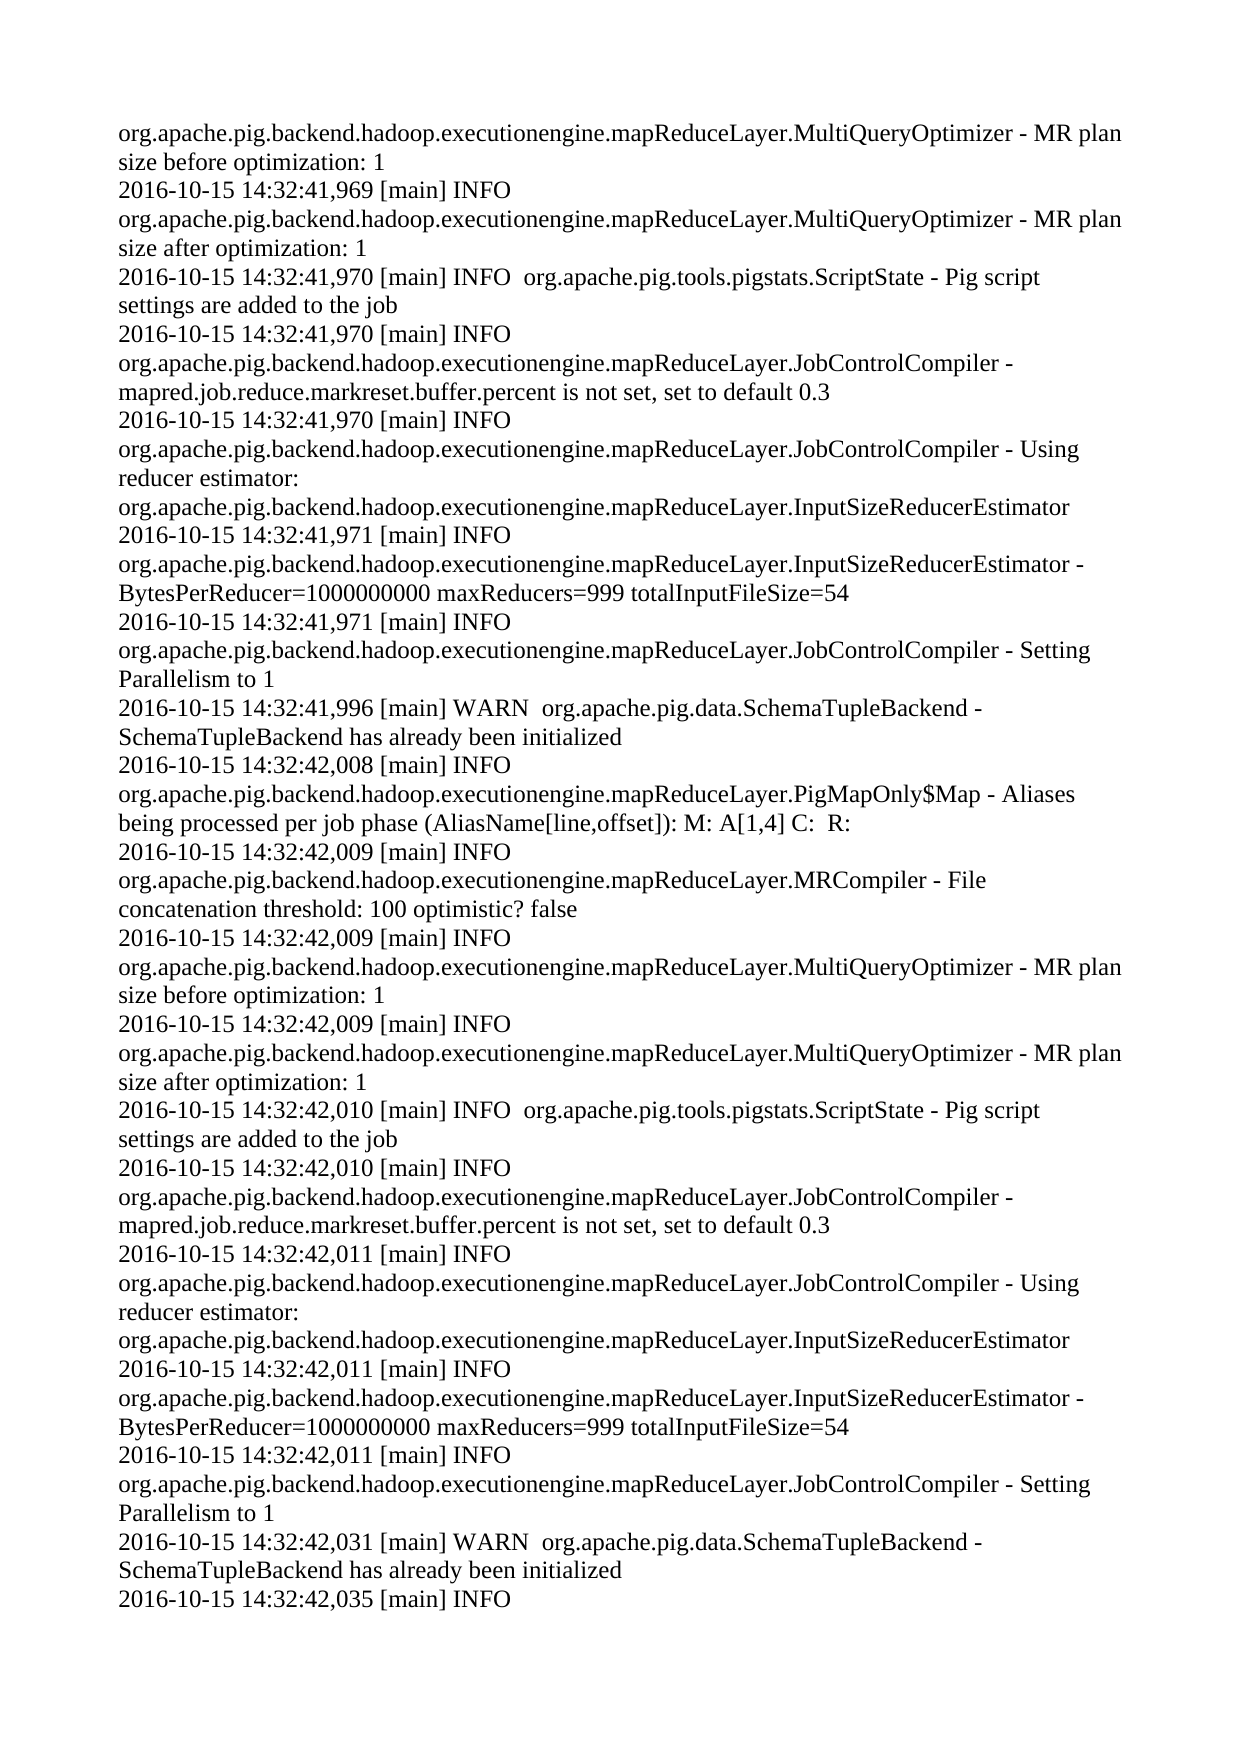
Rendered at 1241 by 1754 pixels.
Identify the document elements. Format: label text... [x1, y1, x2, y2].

text 2016-10-15 14:32:41,970 [main] INFO org.apache.pig.backend.hadoop.executionengine.mapReduceLayer.JobControlCompiler - mapred.job.reduce.markreset.buffer.percent is not set, set to default 0.3 [118, 319, 1122, 406]
text 2016-10-15 14:32:42,009 [main] INFO org.apache.pig.backend.hadoop.executionengine.mapReduceLayer.MultiQueryOptimizer - MR plan size before optimization: 1 [118, 923, 1122, 1009]
text 2016-10-15 14:32:42,011 [main] INFO org.apache.pig.backend.hadoop.executionengine.mapReduceLayer.InputSizeReducerEstimator - BytesPerReducer=1000000000 maxReducers=999 totalInputFileSize=54 [118, 1354, 1122, 1441]
text 2016-10-15 14:32:42,009 [main] INFO org.apache.pig.backend.hadoop.executionengine.mapReduceLayer.MultiQueryOptimizer - MR plan size after optimization: 1 [118, 1009, 1122, 1096]
text 2016-10-15 14:32:42,010 [main] INFO org.apache.pig.tools.pigstats.ScriptState - Pig script settings are added to the job [118, 1096, 1122, 1153]
text 2016-10-15 14:32:42,010 [main] INFO org.apache.pig.backend.hadoop.executionengine.mapReduceLayer.JobControlCompiler - mapred.job.reduce.markreset.buffer.percent is not set, set to default 0.3 [118, 1153, 1122, 1239]
text 2016-10-15 14:32:41,970 [main] INFO org.apache.pig.backend.hadoop.executionengine.mapReduceLayer.JobControlCompiler - Using reducer estimator: org.apache.pig.backend.hadoop.executionengine.mapReduceLayer.InputSizeReducerEstimator [118, 406, 1122, 521]
text 2016-10-15 14:32:41,996 [main] WARN org.apache.pig.data.SchemaTupleBackend - SchemaTupleBackend has already been initialized [118, 693, 1122, 751]
text 2016-10-15 14:32:41,971 [main] INFO org.apache.pig.backend.hadoop.executionengine.mapReduceLayer.JobControlCompiler - Setting Parallelism to 1 [118, 607, 1122, 693]
text 2016-10-15 14:32:42,031 [main] WARN org.apache.pig.data.SchemaTupleBackend - SchemaTupleBackend has already been initialized [118, 1527, 1122, 1584]
text 2016-10-15 14:32:42,035 [main] INFO [118, 1584, 1122, 1613]
text 2016-10-15 14:32:42,011 [main] INFO org.apache.pig.backend.hadoop.executionengine.mapReduceLayer.JobControlCompiler - Using reducer estimator: org.apache.pig.backend.hadoop.executionengine.mapReduceLayer.InputSizeReducerEstimator [118, 1239, 1122, 1354]
text 2016-10-15 14:32:42,008 [main] INFO org.apache.pig.backend.hadoop.executionengine.mapReduceLayer.PigMapOnly$Map - Aliases being processed per job phase (AliasName[line,offset]): M: A[1,4] C: R: [118, 751, 1122, 837]
text 2016-10-15 14:32:41,969 [main] INFO org.apache.pig.backend.hadoop.executionengine.mapReduceLayer.MultiQueryOptimizer - MR plan size after optimization: 1 [118, 176, 1122, 262]
text 2016-10-15 14:32:42,009 [main] INFO org.apache.pig.backend.hadoop.executionengine.mapReduceLayer.MRCompiler - File concatenation threshold: 100 optimistic? false [118, 837, 1122, 923]
text org.apache.pig.backend.hadoop.executionengine.mapReduceLayer.MultiQueryOptimizer - MR plan size before optimization: 1 [118, 118, 1122, 176]
text 2016-10-15 14:32:42,011 [main] INFO org.apache.pig.backend.hadoop.executionengine.mapReduceLayer.JobControlCompiler - Setting Parallelism to 1 [118, 1441, 1122, 1527]
text 2016-10-15 14:32:41,971 [main] INFO org.apache.pig.backend.hadoop.executionengine.mapReduceLayer.InputSizeReducerEstimator - BytesPerReducer=1000000000 maxReducers=999 totalInputFileSize=54 [118, 521, 1122, 607]
text 2016-10-15 14:32:41,970 [main] INFO org.apache.pig.tools.pigstats.ScriptState - Pig script settings are added to the job [118, 262, 1122, 319]
